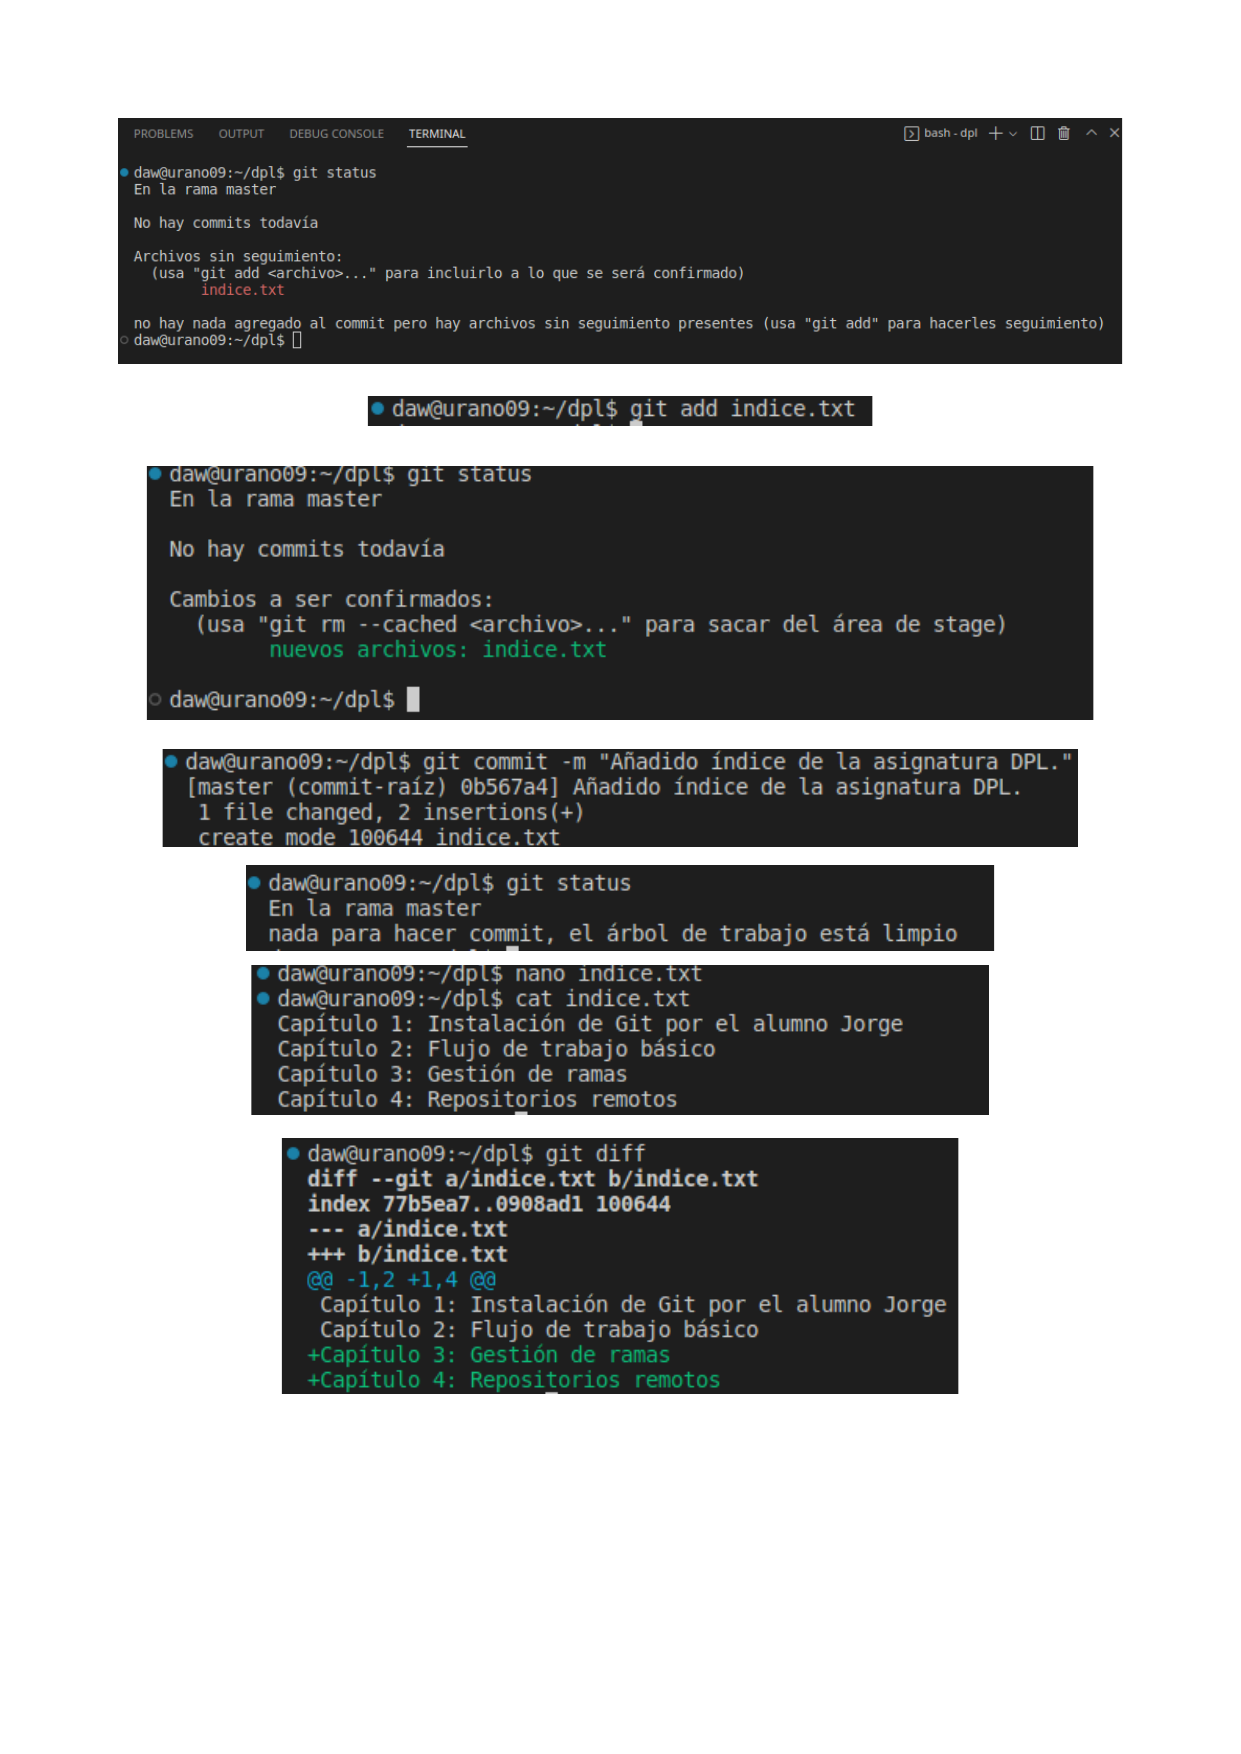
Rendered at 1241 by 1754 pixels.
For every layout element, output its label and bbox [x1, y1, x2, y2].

picture [246, 865, 995, 951]
picture [281, 1138, 959, 1394]
picture [118, 118, 1123, 364]
picture [162, 749, 1078, 847]
picture [146, 466, 1094, 720]
picture [367, 396, 873, 426]
picture [251, 965, 989, 1115]
